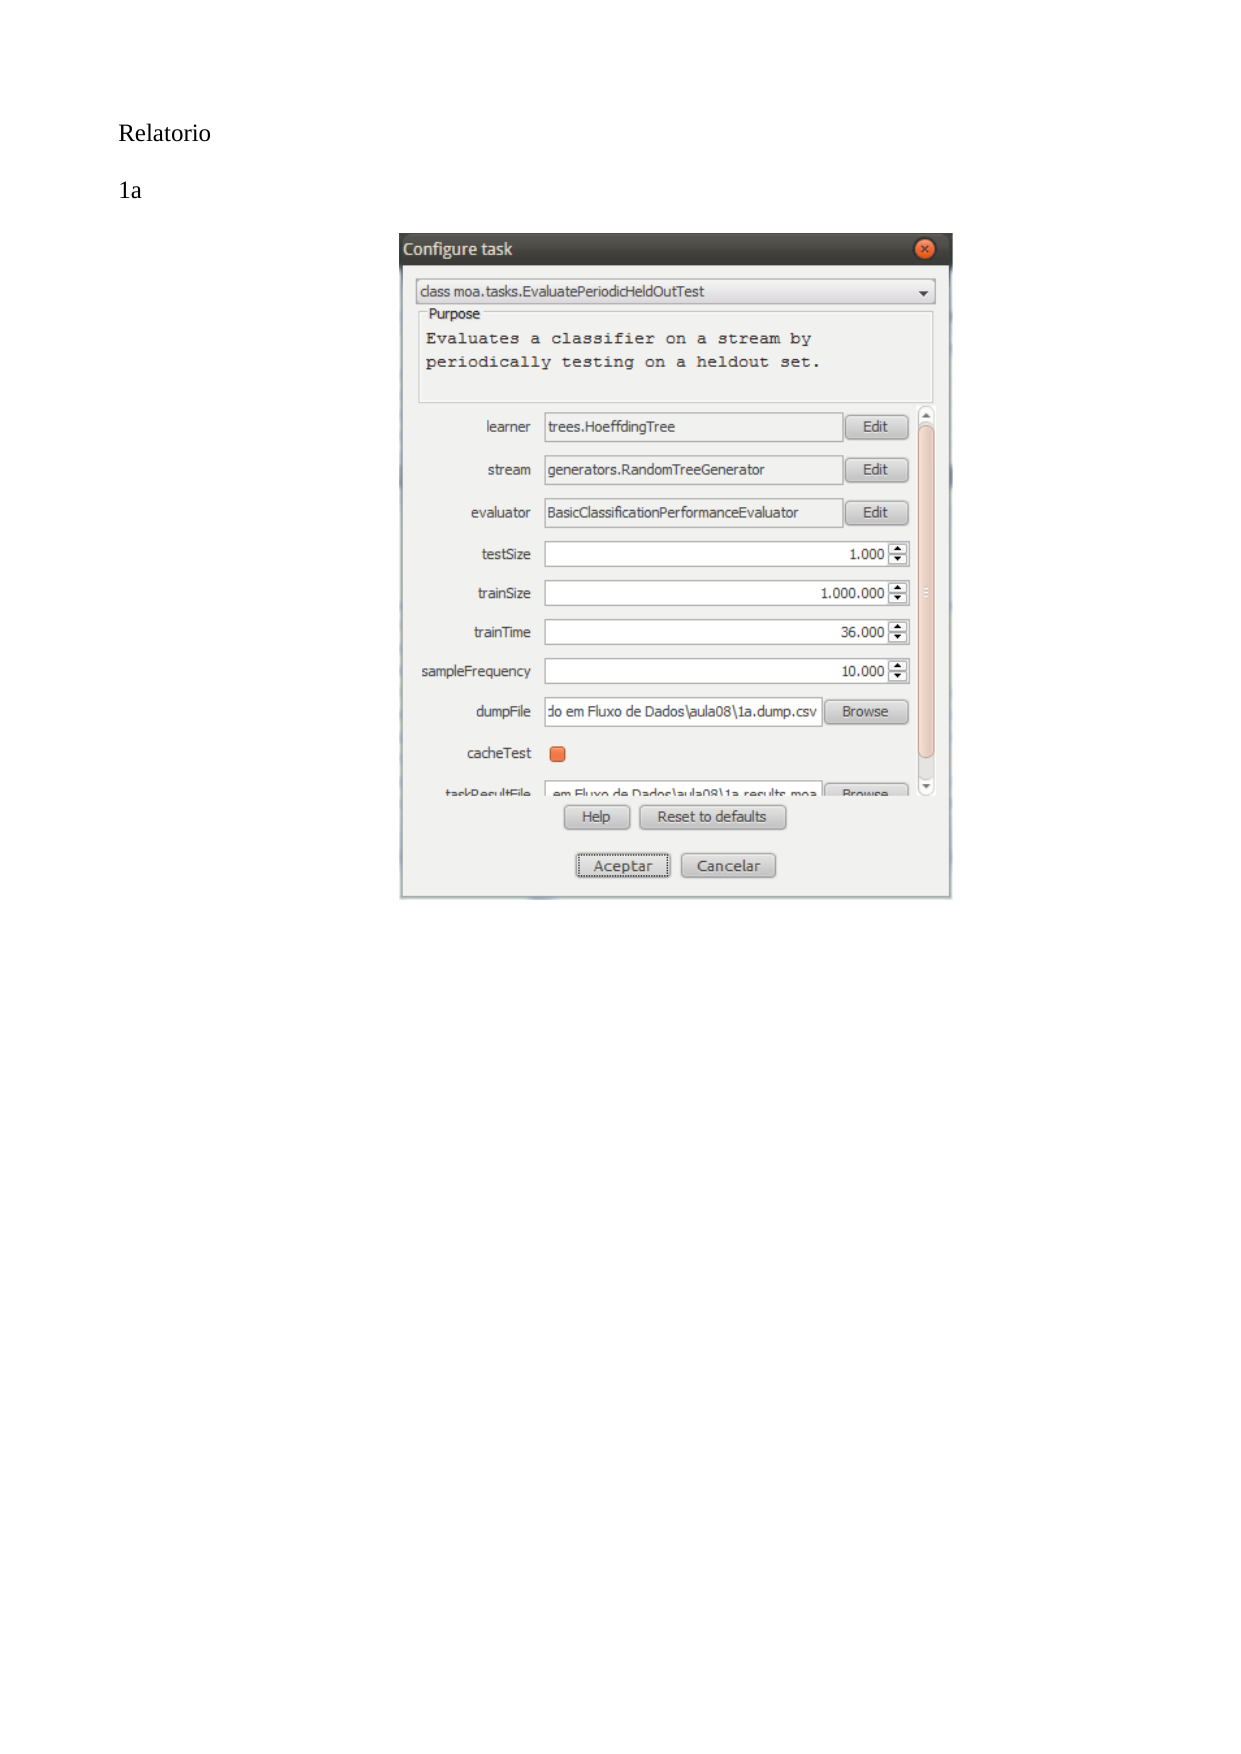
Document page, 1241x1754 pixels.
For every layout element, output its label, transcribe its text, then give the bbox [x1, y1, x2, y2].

picture [399, 233, 953, 900]
text Relatorio [118, 118, 1122, 147]
text 1a [118, 176, 1122, 204]
